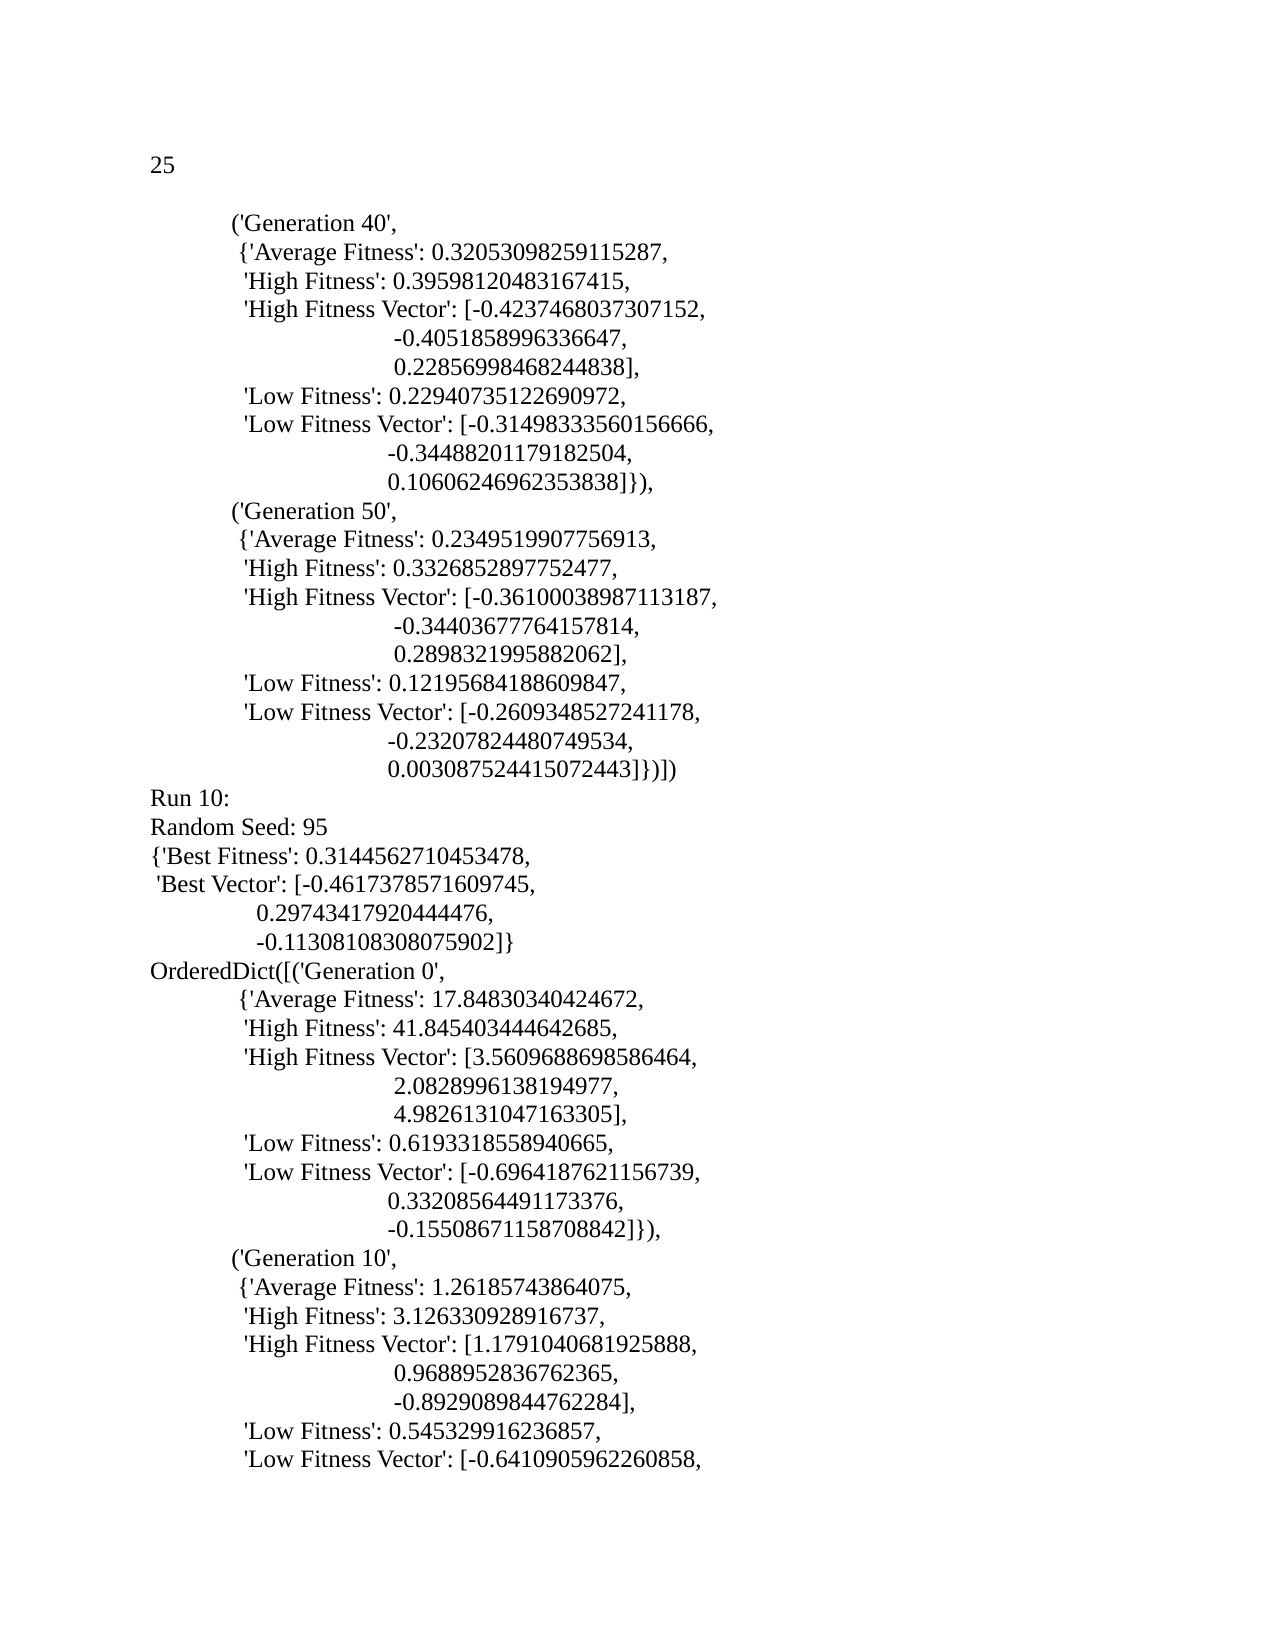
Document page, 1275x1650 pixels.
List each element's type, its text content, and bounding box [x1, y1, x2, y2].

text -0.34488201179182504, [150, 438, 1125, 467]
text 'Low Fitness Vector': [-0.6410905962260858, [150, 1444, 1125, 1473]
text 'High Fitness Vector': [3.5609688698586464, [150, 1042, 1125, 1071]
text 0.33208564491173376, [150, 1186, 1125, 1214]
text {'Average Fitness': 17.84830340424672, [150, 984, 1125, 1013]
text 'Low Fitness': 0.12195684188609847, [150, 668, 1125, 697]
text {'Average Fitness': 1.26185743864075, [150, 1272, 1125, 1301]
text 'Low Fitness': 0.22940735122690972, [150, 381, 1125, 409]
text 4.9826131047163305], [150, 1099, 1125, 1128]
text 0.29743417920444476, [150, 898, 1125, 927]
text 0.2898321995882062], [150, 639, 1125, 668]
text 'High Fitness Vector': [-0.4237468037307152, [150, 294, 1125, 323]
text 'High Fitness': 41.845403444642685, [150, 1013, 1125, 1042]
text 0.10606246962353838]}), [150, 467, 1125, 496]
text -0.4051858996336647, [150, 323, 1125, 352]
text 'Low Fitness Vector': [-0.6964187621156739, [150, 1157, 1125, 1186]
text ('Generation 10', [150, 1243, 1125, 1272]
text {'Average Fitness': 0.2349519907756913, [150, 524, 1125, 553]
text -0.34403677764157814, [150, 611, 1125, 639]
text -0.8929089844762284], [150, 1387, 1125, 1416]
text 'Low Fitness': 0.6193318558940665, [150, 1128, 1125, 1157]
text 'High Fitness': 3.126330928916737, [150, 1301, 1125, 1329]
text 'High Fitness Vector': [-0.36100038987113187, [150, 582, 1125, 611]
text 'High Fitness': 0.3326852897752477, [150, 553, 1125, 582]
text ('Generation 50', [150, 496, 1125, 524]
text 0.22856998468244838], [150, 352, 1125, 381]
text Random Seed: 95 [150, 812, 1125, 841]
text -0.11308108308075902]} [150, 927, 1125, 956]
text {'Average Fitness': 0.32053098259115287, [150, 237, 1125, 266]
text 0.9688952836762365, [150, 1358, 1125, 1387]
text -0.23207824480749534, [150, 726, 1125, 754]
text {'Best Fitness': 0.3144562710453478, [150, 841, 1125, 869]
text 'Low Fitness Vector': [-0.31498333560156666, [150, 409, 1125, 438]
text 'Low Fitness': 0.545329916236857, [150, 1416, 1125, 1444]
text 2.0828996138194977, [150, 1071, 1125, 1099]
text 0.003087524415072443]})]) [150, 754, 1125, 783]
text 'High Fitness Vector': [1.1791040681925888, [150, 1329, 1125, 1358]
text 'High Fitness': 0.39598120483167415, [150, 266, 1125, 294]
text 'Low Fitness Vector': [-0.2609348527241178, [150, 697, 1125, 726]
text OrderedDict([('Generation 0', [150, 956, 1125, 984]
text Run 10: [150, 783, 1125, 812]
text ('Generation 40', [150, 208, 1125, 237]
text -0.15508671158708842]}), [150, 1214, 1125, 1243]
text 'Best Vector': [-0.4617378571609745, [150, 869, 1125, 898]
